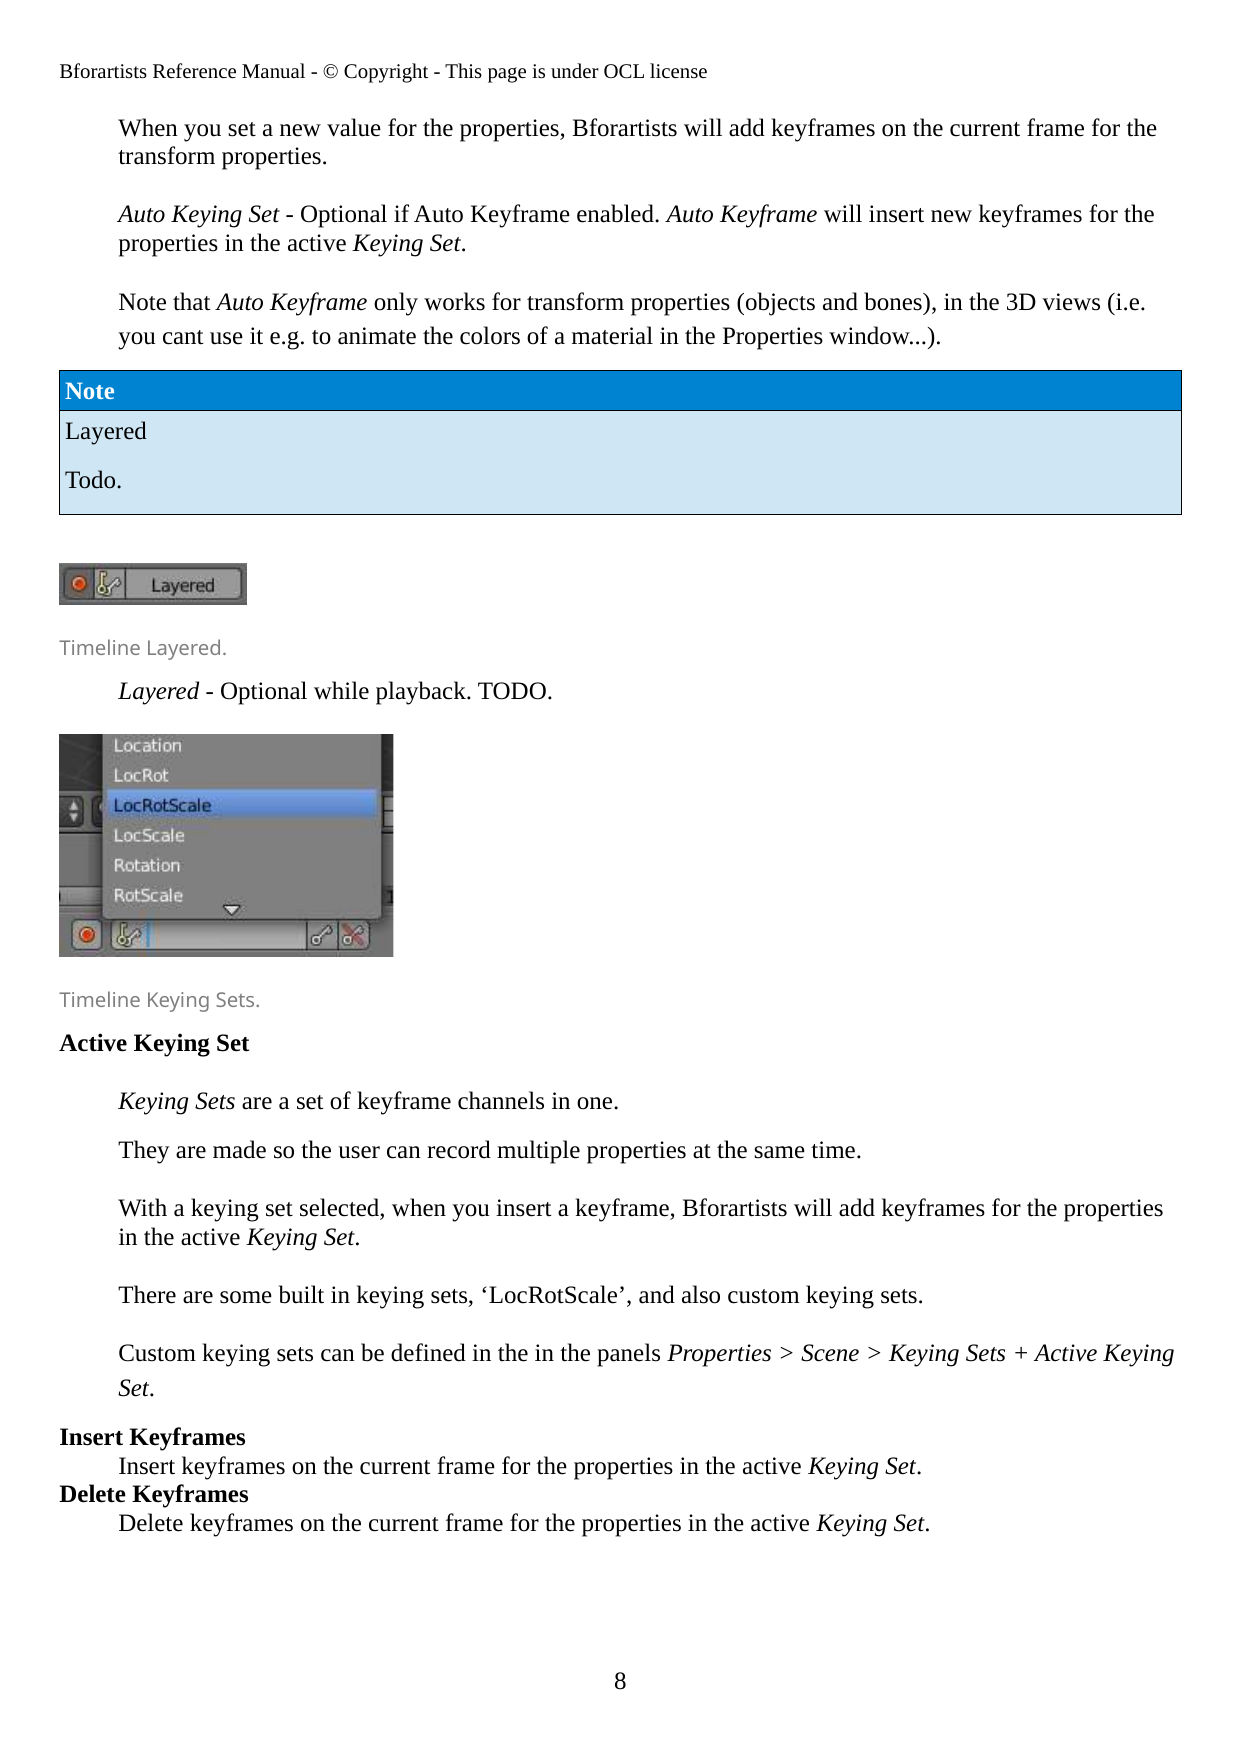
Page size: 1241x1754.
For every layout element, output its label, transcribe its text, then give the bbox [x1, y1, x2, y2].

subtitle Insert Keyframes [59, 1422, 1181, 1451]
text Note that Auto Keyframe only works for transform properties (objects and bones), in the 3D views (i.e. you cant use it e.g. to animate the colors of a material in the Properties window...). [118, 287, 1181, 350]
list They are made so the user can record multiple properties at the same time. [118, 1135, 1181, 1164]
table_cell Layered Todo. [60, 411, 1181, 514]
list When you set a new value for the properties, Bforartists will add keyframes on the current frame for the transform properties. [118, 113, 1181, 170]
subtitle Delete Keyframes [59, 1479, 1181, 1508]
text Timeline Keying Sets. [59, 982, 1181, 1013]
picture [59, 563, 247, 605]
text Keying Sets are a set of keyframe channels in one. [118, 1086, 1181, 1115]
picture [59, 734, 394, 957]
list Insert keyframes on the current frame for the properties in the active Keying Set. [118, 1451, 1181, 1479]
list Auto Keying Set - Optional if Auto Keyframe enabled. Auto Keyframe will insert new keyframes for the properties in the active Keying Set. [118, 199, 1181, 257]
text Layered - Optional while playback. TODO. [118, 676, 1122, 704]
table_header Note [60, 371, 1181, 410]
list Delete keyframes on the current frame for the properties in the active Keying Set. [118, 1508, 1181, 1537]
list There are some built in keying sets, ‘LocRotScale’, and also custom keying sets. [118, 1280, 1181, 1309]
list With a keying set selected, when you insert a keyframe, Bforartists will add keyframes for the properties in the active Keying Set. [118, 1193, 1181, 1251]
subtitle Active Keying Set [59, 1028, 1181, 1056]
text Timeline Layered. [59, 630, 1181, 661]
text Custom keying sets can be defined in the in the panels Properties > Scene > Keying Sets + Active Keying Set. [118, 1338, 1181, 1402]
